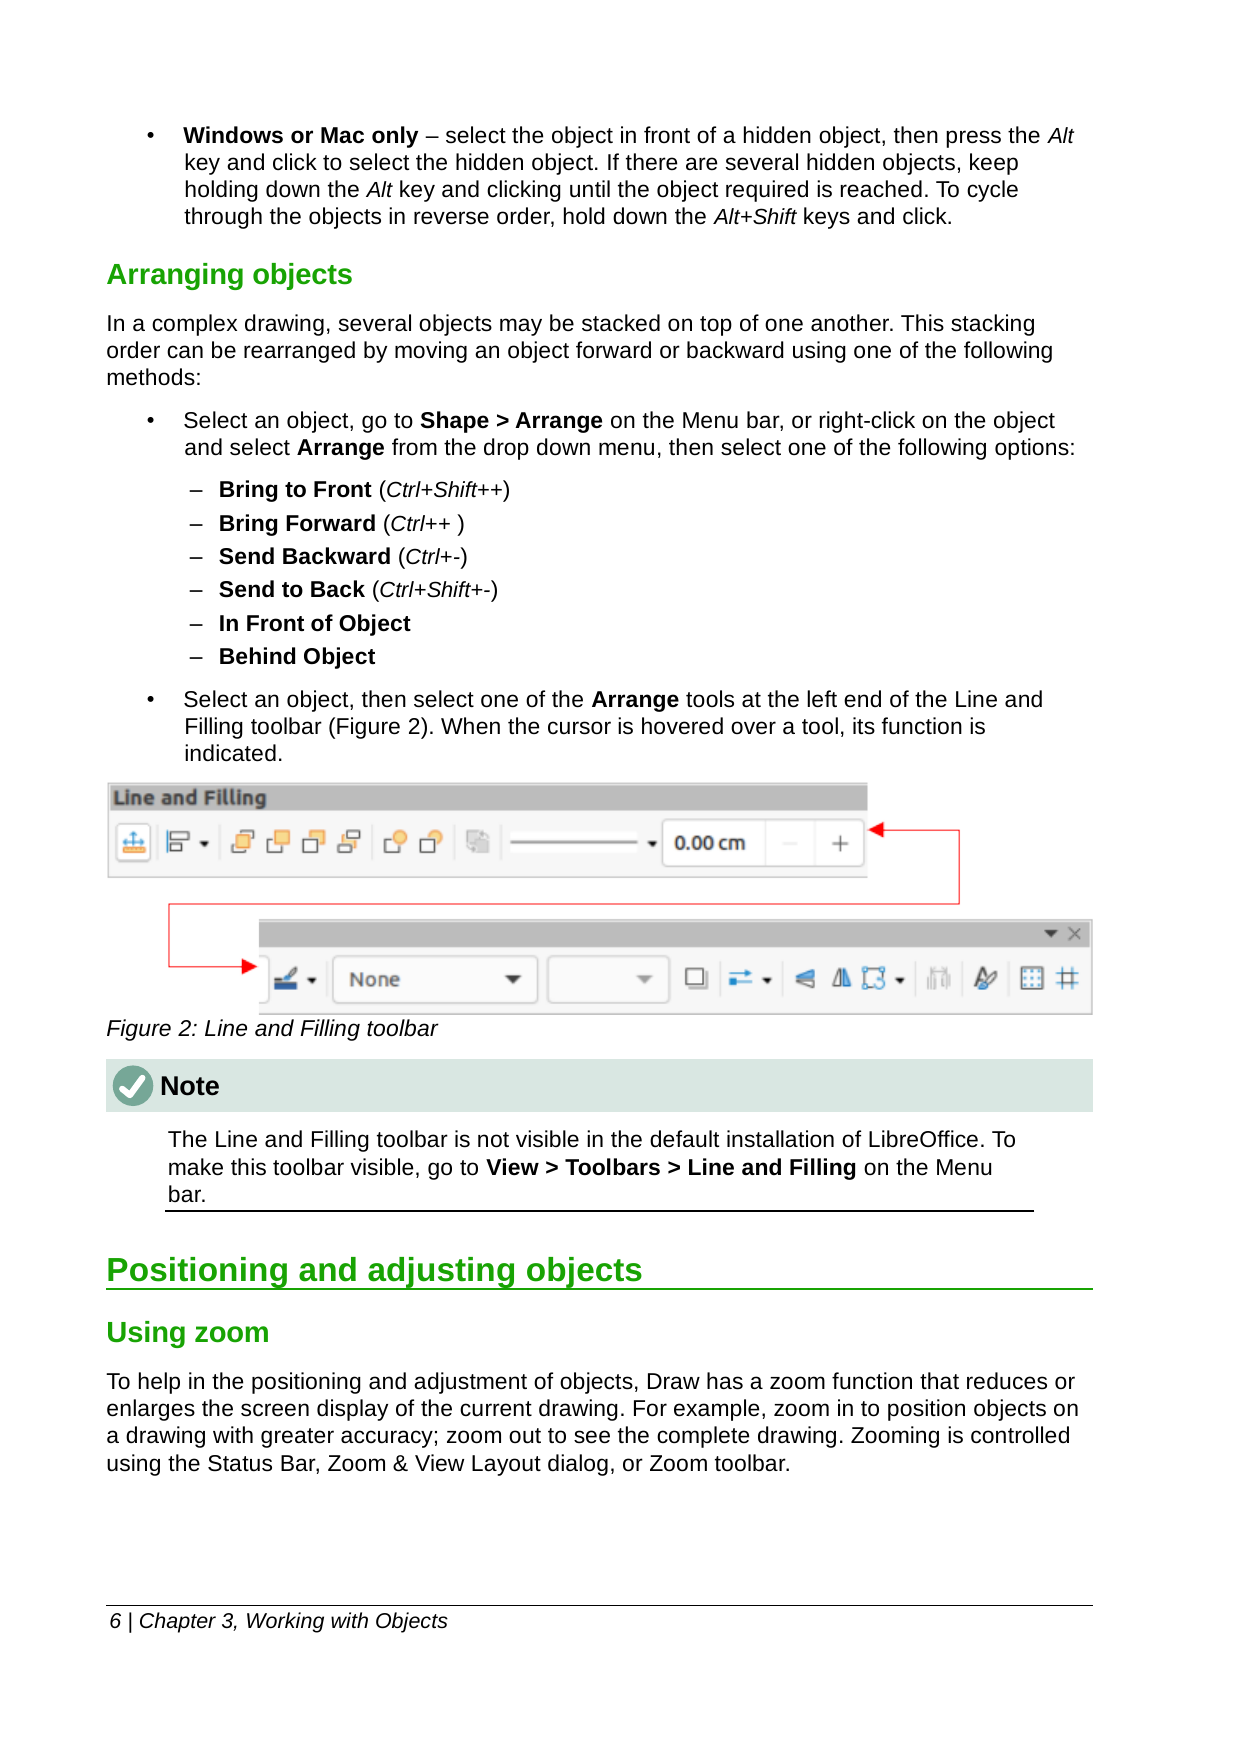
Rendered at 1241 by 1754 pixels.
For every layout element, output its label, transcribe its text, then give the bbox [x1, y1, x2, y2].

list Send to Back (Ctrl+Shift+-) [189, 576, 1093, 603]
list Behind Object [189, 642, 1093, 669]
list Bring to Front (Ctrl+Shift++) [189, 476, 1093, 503]
picture [106, 781, 1093, 1015]
list Bring Forward (Ctrl++ ) [189, 509, 1093, 536]
list In Front of Object [189, 609, 1093, 636]
list Select an object, then select one of the Arrange tools at the left end of the Line and Filling toolbar (Figure 2). When the cursor is hovered over a tool, its function is indicated. [144, 682, 1093, 769]
text In a complex drawing, several objects may be stacked on top of one another. This stacking order can be rearranged by moving an object forward or backward using one of the following methods: [106, 309, 1093, 391]
text To help in the positioning and adjustment of objects, Draw has a zoom function that reduces or enlarges the screen display of the current drawing. For example, zoom in to position objects on a drawing with greater accuracy; zoom out to see the complete drawing. Zooming is controlled using the Status Bar, Zoom & View Layout dialog, or Zoom toolbar. [106, 1368, 1093, 1476]
subtitle Using zoom [106, 1315, 1093, 1349]
text The Line and Filling toolbar is not visible in the default installation of LibreOffice. To make this toolbar visible, go to View > Toolbars > Line and Filling on the Menu bar. [164, 1123, 1034, 1212]
list Windows or Mac only – select the object in front of a hidden object, then press the Alt key and click to select the hidden object. If there are several hidden objects, keep holding down the Alt key and clicking until the object required is reached. To cycle through the objects in reverse order, hold down the Alt+Shift keys and click. [144, 118, 1093, 232]
list Send Backward (Ctrl+-) [189, 542, 1093, 569]
text Figure 2: Line and Filling toolbar [106, 1015, 1093, 1041]
subtitle Arranging objects [106, 257, 1093, 291]
subtitle Positioning and adjusting objects [106, 1250, 1093, 1288]
subtitle Note [106, 1059, 1093, 1112]
list Select an object, go to Shape > Arrange on the Menu bar, or right-click on the object and select Arrange from the drop down menu, then select one of the following options: [144, 403, 1093, 463]
